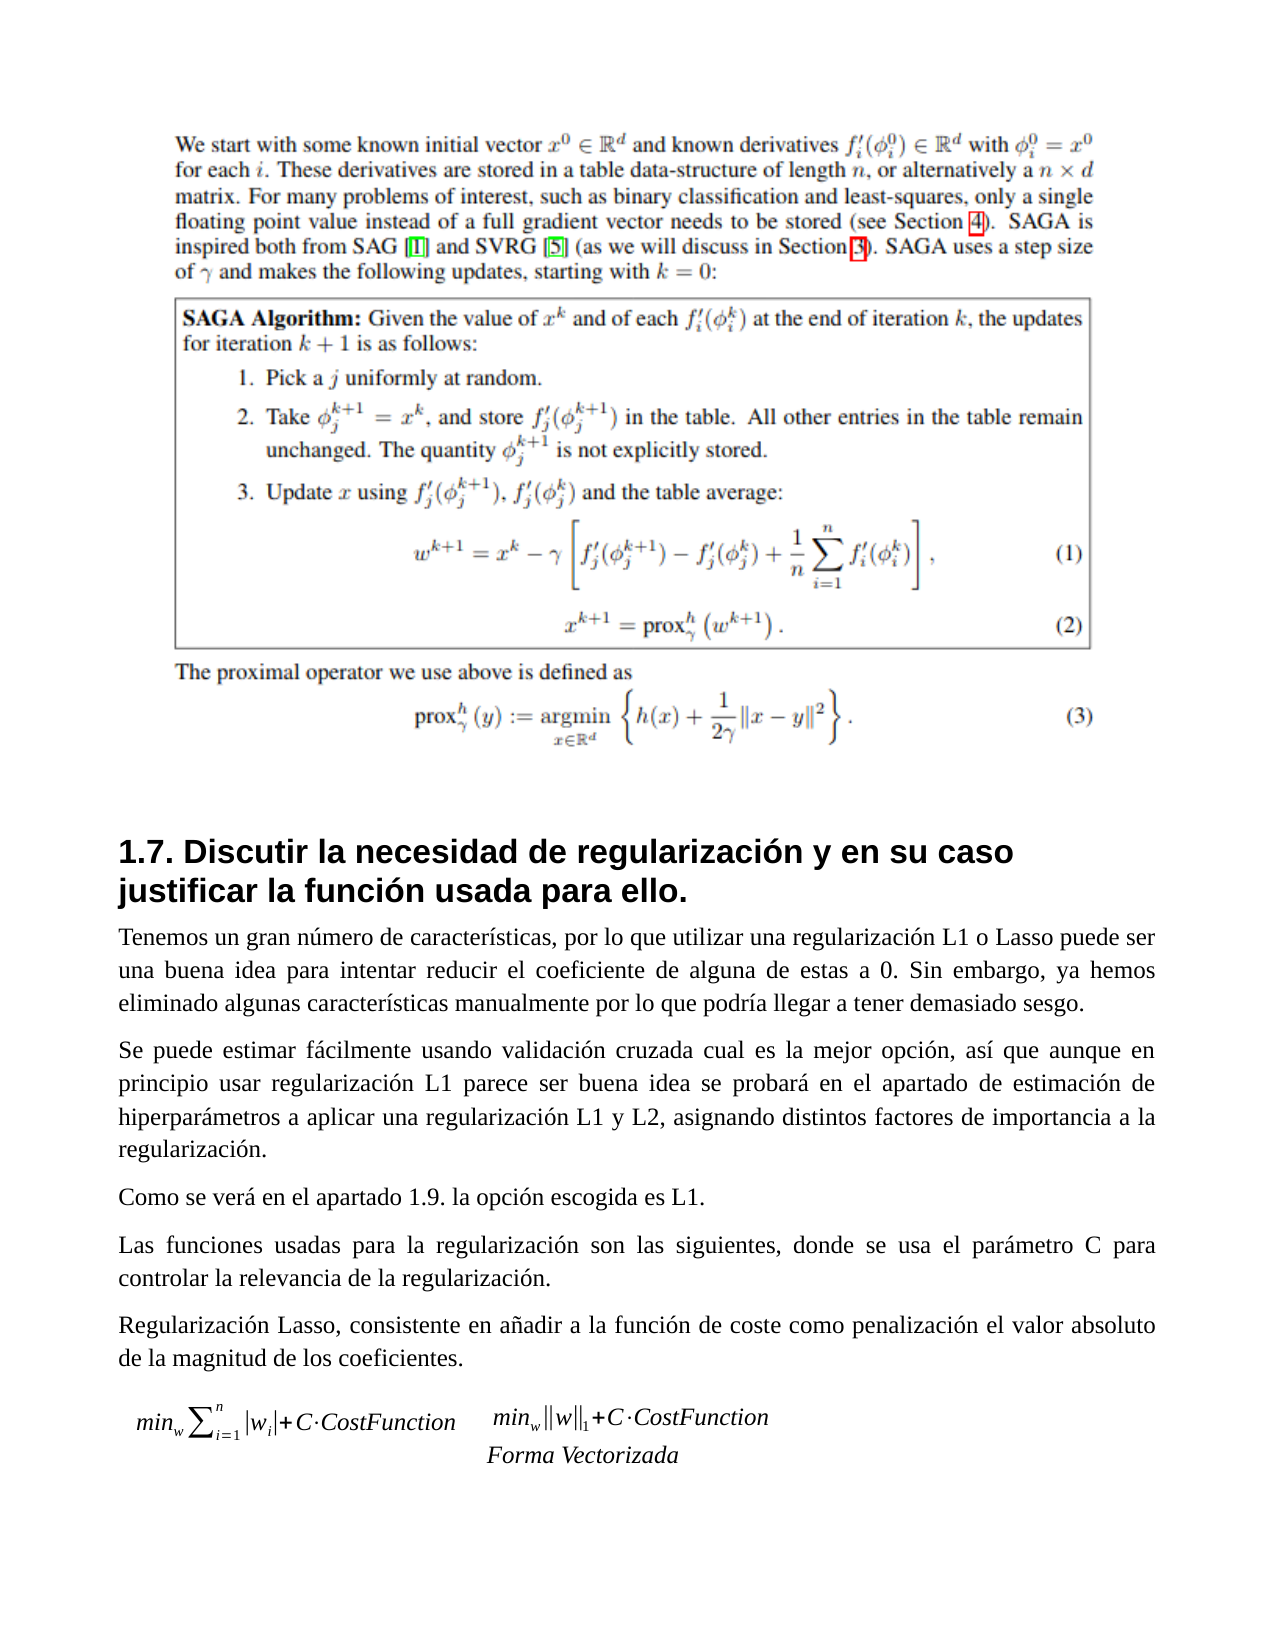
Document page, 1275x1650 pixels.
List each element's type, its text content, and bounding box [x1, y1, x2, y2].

text Las funciones usadas para la regularización son las siguientes, donde se usa el parámetro C para controlar la relevancia de la regularización. [118, 1230, 1157, 1292]
subtitle 1.7. Discutir la necesidad de regularización y en su caso justificar la función usada para ello. [118, 832, 1157, 909]
text Se puede estimar fácilmente usando validación cruzada cual es la mejor opción, así que aunque en principio usar regularización L1 parece ser buena idea se probará en el apartado de estimación de hiperparámetros a aplicar una regularización L1 y L2, asignando distintos factores de importancia a la regularización. [118, 1036, 1157, 1163]
picture [167, 124, 1108, 753]
text Como se verá en el apartado 1.9. la opción escogida es L1. [118, 1182, 1157, 1211]
text Forma Vectorizada [487, 1403, 775, 1469]
text Tenemos un gran número de características, por lo que utilizar una regularización L1 o Lasso puede ser una buena idea para intentar reducir el coeficiente de alguna de estas a 0. Sin embargo, ya hemos eliminado algunas características manualmente por lo que podría llegar a tener demasiado sesgo. [118, 922, 1157, 1017]
text Regularización Lasso, consistente en añadir a la función de coste como penalización el valor absoluto de la magnitud de los coeficientes. [118, 1310, 1157, 1372]
